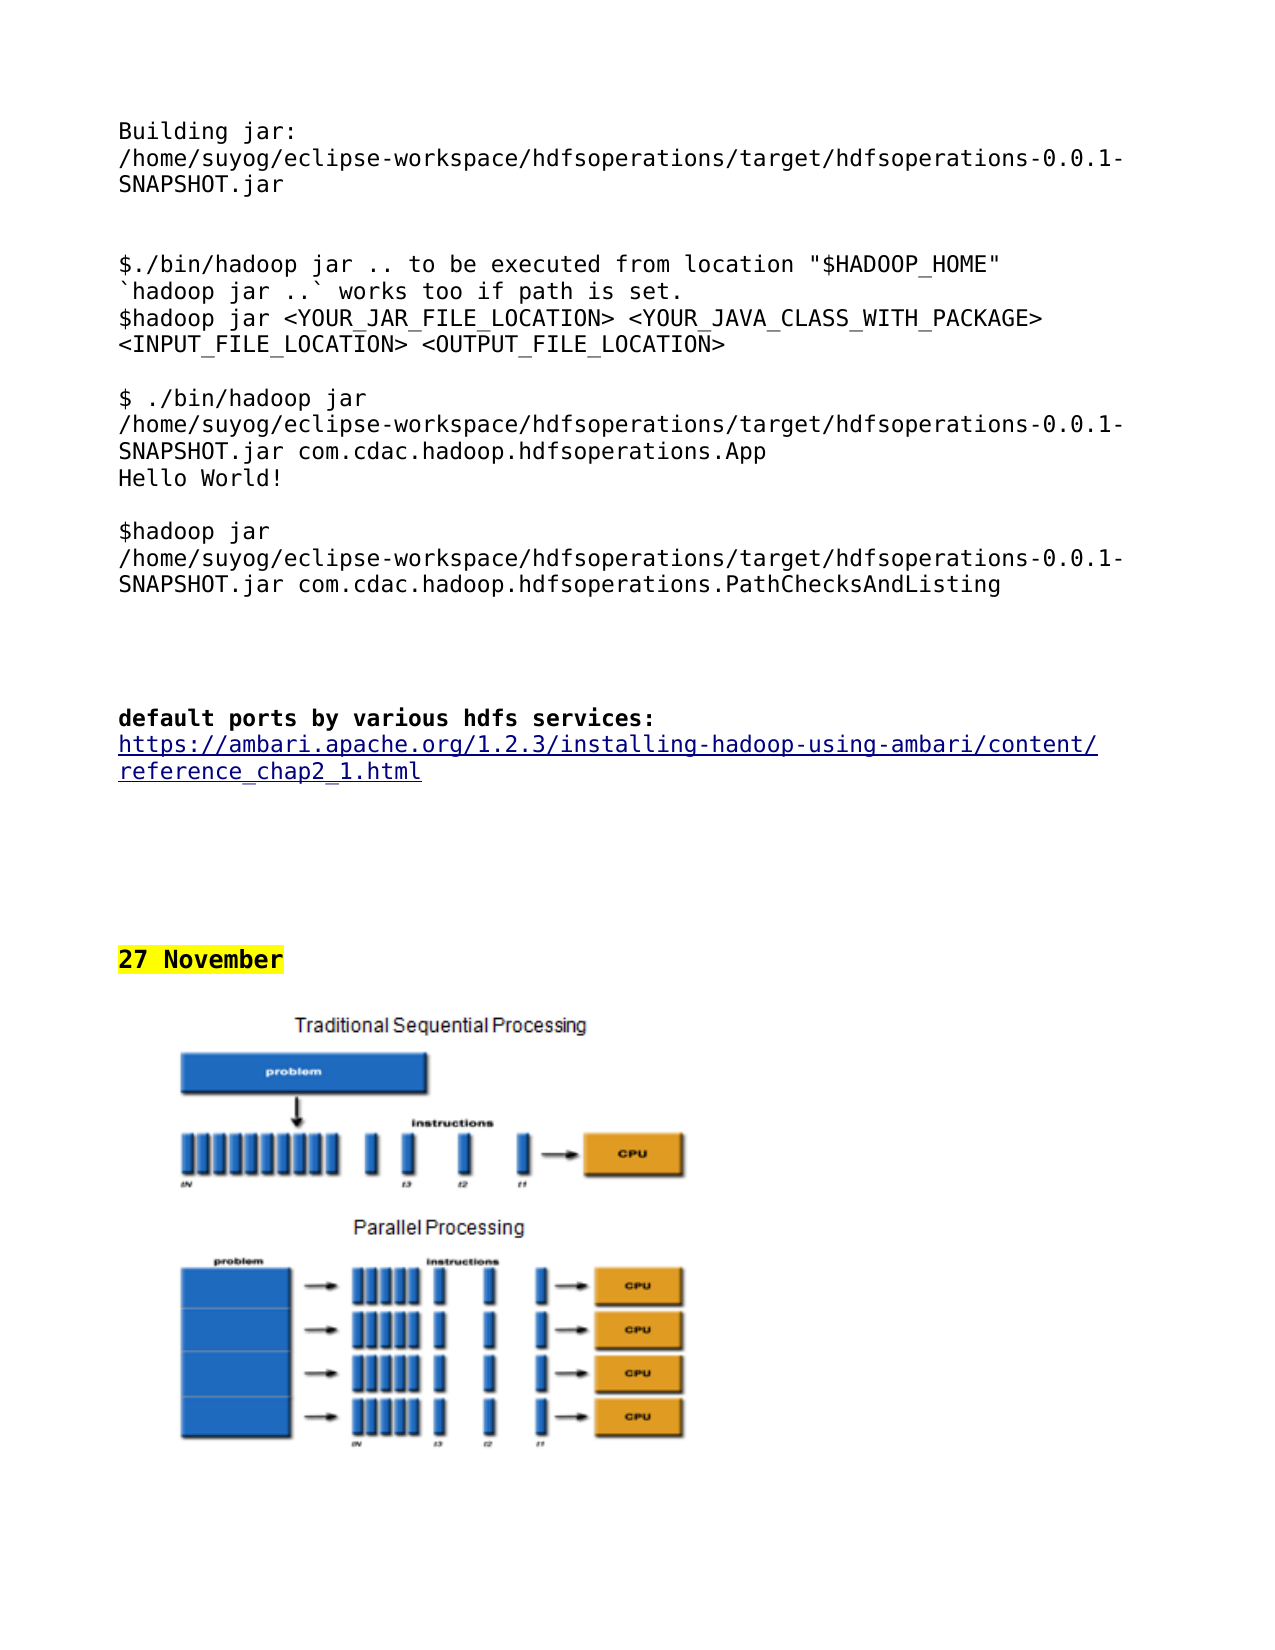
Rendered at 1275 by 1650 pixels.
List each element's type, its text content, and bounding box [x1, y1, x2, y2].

text https://ambari.apache.org/1.2.3/installing-hadoop-using-ambari/content/reference_chap2_1.html [118, 731, 1157, 785]
text Hello World! [118, 465, 1157, 491]
text $hadoop jar /home/suyog/eclipse-workspace/hdfsoperations/target/hdfsoperations-0.0.1-SNAPSHOT.jar com.cdac.hadoop.hdfsoperations.PathChecksAndListing [118, 518, 1157, 598]
text $./bin/hadoop jar .. to be executed from location "$HADOOP_HOME" [118, 251, 1157, 278]
text `hadoop jar ..` works too if path is set. [118, 278, 1157, 305]
picture [150, 1000, 724, 1455]
text $ ./bin/hadoop jar /home/suyog/eclipse-workspace/hdfsoperations/target/hdfsoperations-0.0.1-SNAPSHOT.jar com.cdac.hadoop.hdfsoperations.App [118, 385, 1157, 465]
text $hadoop jar <YOUR_JAR_FILE_LOCATION> <YOUR_JAVA_CLASS_WITH_PACKAGE> <INPUT_FILE_LOCATION> <OUTPUT_FILE_LOCATION> [118, 305, 1157, 358]
text Building jar: /home/suyog/eclipse-workspace/hdfsoperations/target/hdfsoperations-0.0.1-SNAPSHOT.jar [118, 118, 1157, 198]
text 27 November [118, 945, 1157, 974]
text default ports by various hdfs services: [118, 705, 1157, 731]
